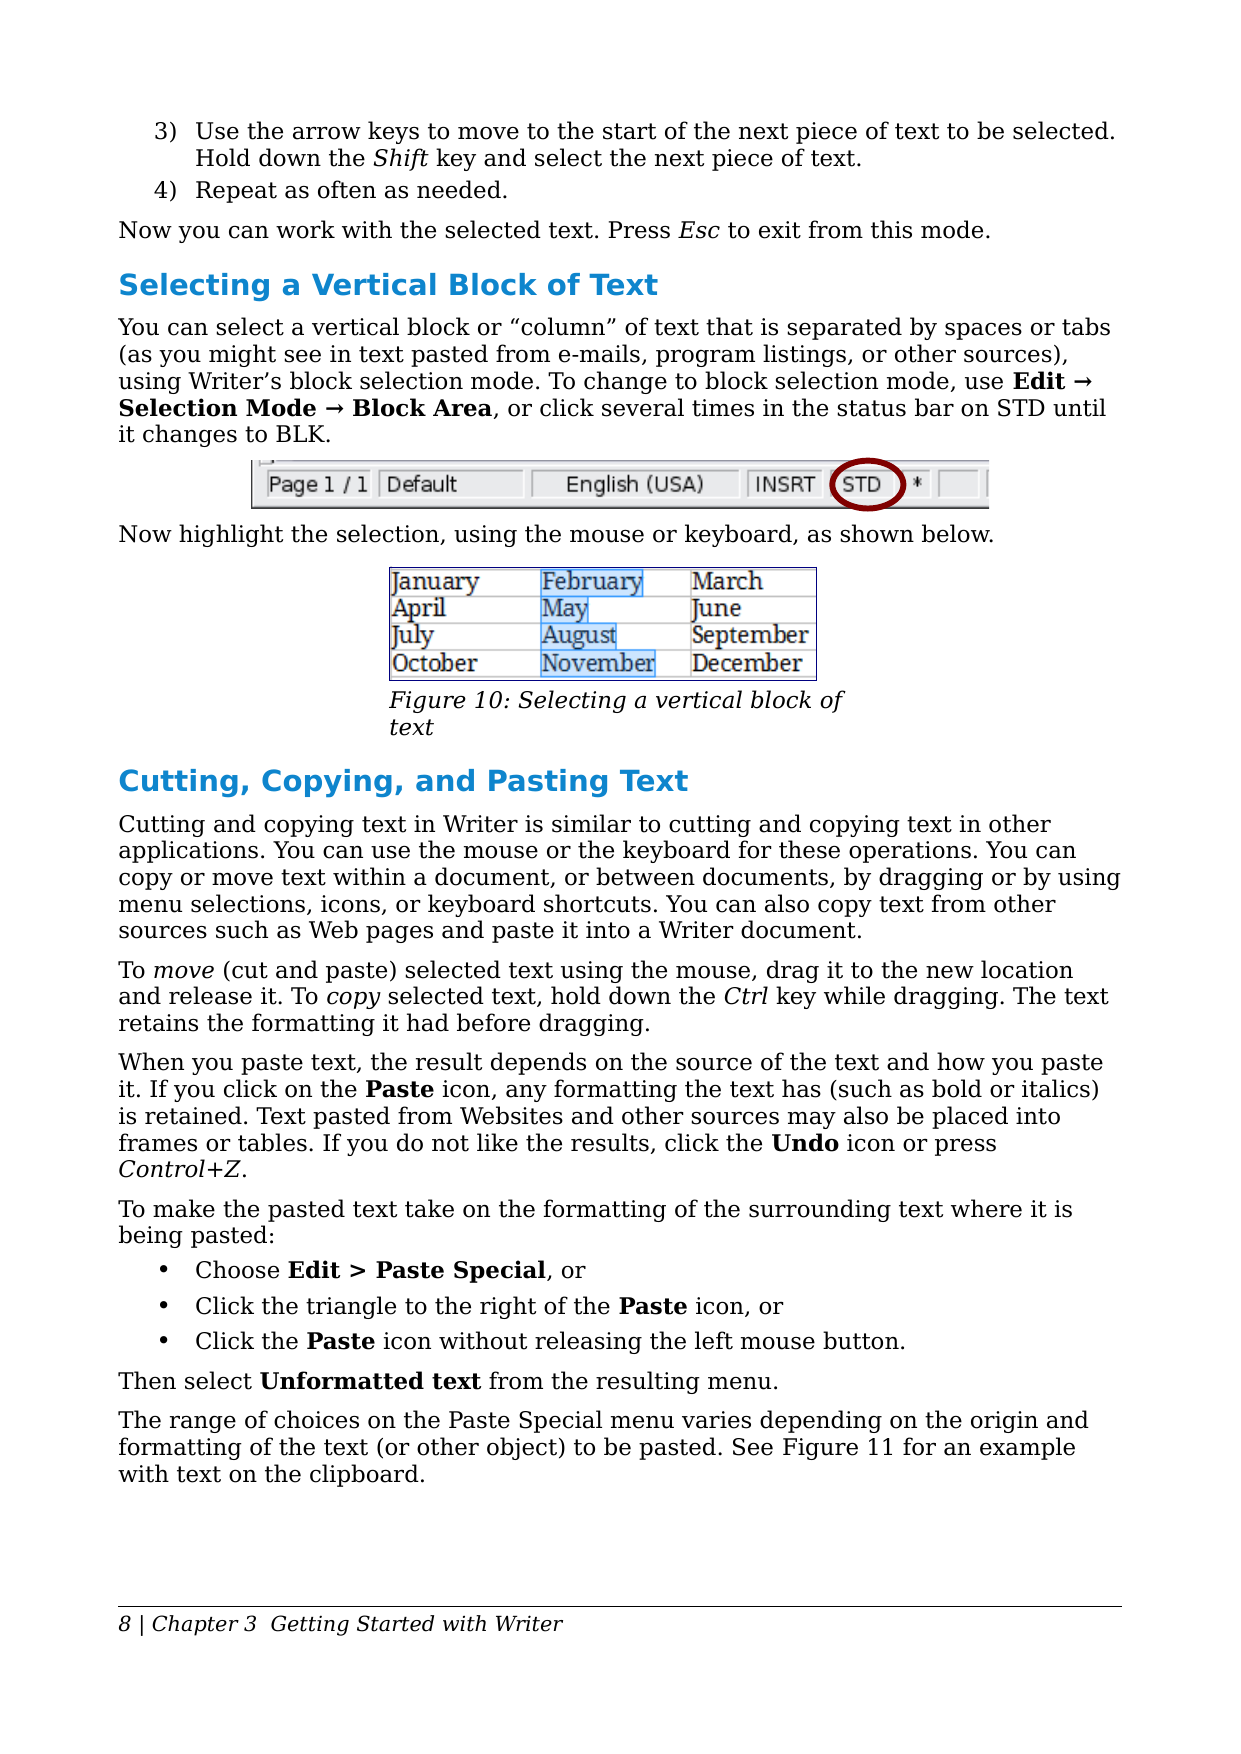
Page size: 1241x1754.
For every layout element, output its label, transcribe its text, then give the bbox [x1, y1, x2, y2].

list To make the pasted text take on the formatting of the surrounding text where it is being pasted: [118, 1196, 1122, 1249]
text Figure 10: Selecting a vertical block of text [389, 687, 851, 740]
text To move (cut and paste) selected text using the mouse, drag it to the new location and release it. To copy selected text, hold down the Ctrl key while dragging. The text retains the formatting it had before dragging. [118, 957, 1122, 1037]
text When you paste text, the result depends on the source of the text and how you paste it. If you click on the Paste icon, any formatting the text has (such as bold or italics) is retained. Text pasted from Websites and other sources may also be placed into frames or tables. If you do not like the results, click the Undo icon or press Control+Z. [118, 1049, 1122, 1183]
text The range of choices on the Paste Special menu varies depending on the origin and formatting of the text (or other object) to be pasted. See Figure 11 for an example with text on the clipboard. [118, 1407, 1122, 1487]
list Click the Paste icon without releasing the left mouse button. [156, 1326, 1122, 1356]
list Use the arrow keys to move to the start of the next piece of text to be selected. Hold down the Shift key and select the next piece of text. [177, 118, 1122, 171]
list Repeat as often as needed. [177, 178, 1122, 204]
subtitle Selecting a Vertical Block of Text [118, 268, 1122, 302]
subtitle Cutting, Copying, and Pasting Text [118, 764, 1122, 798]
picture [836, 464, 900, 505]
text Now you can work with the selected text. Press Esc to exit from this mode. [118, 217, 1122, 243]
text Cutting and copying text in Writer is similar to cutting and copying text in other applications. You can use the mouse or the keyboard for these operations. You can copy or move text within a document, or between documents, by dragging or by using menu selections, icons, or keyboard shortcuts. You can also copy text from other sources such as Web pages and paste it into a Writer document. [118, 811, 1122, 944]
text You can select a vertical block or “column” of text that is separated by spaces or tabs (as you might see in text pasted from e-mails, program listings, or other sources), using Writer’s block selection mode. To change to block selection mode, use Edit → Selection Mode → Block Area, or click several times in the status bar on STD until it changes to BLK. [118, 314, 1122, 448]
list Choose Edit > Paste Special, or [156, 1256, 1122, 1285]
picture [251, 460, 849, 509]
picture [887, 460, 990, 509]
text Now highlight the selection, using the mouse or keyboard, as shown below. [118, 521, 1122, 548]
text Then select Unformatted text from the resulting menu. [118, 1368, 1122, 1395]
list Click the triangle to the right of the Paste icon, or [156, 1291, 1122, 1320]
picture [390, 568, 816, 680]
